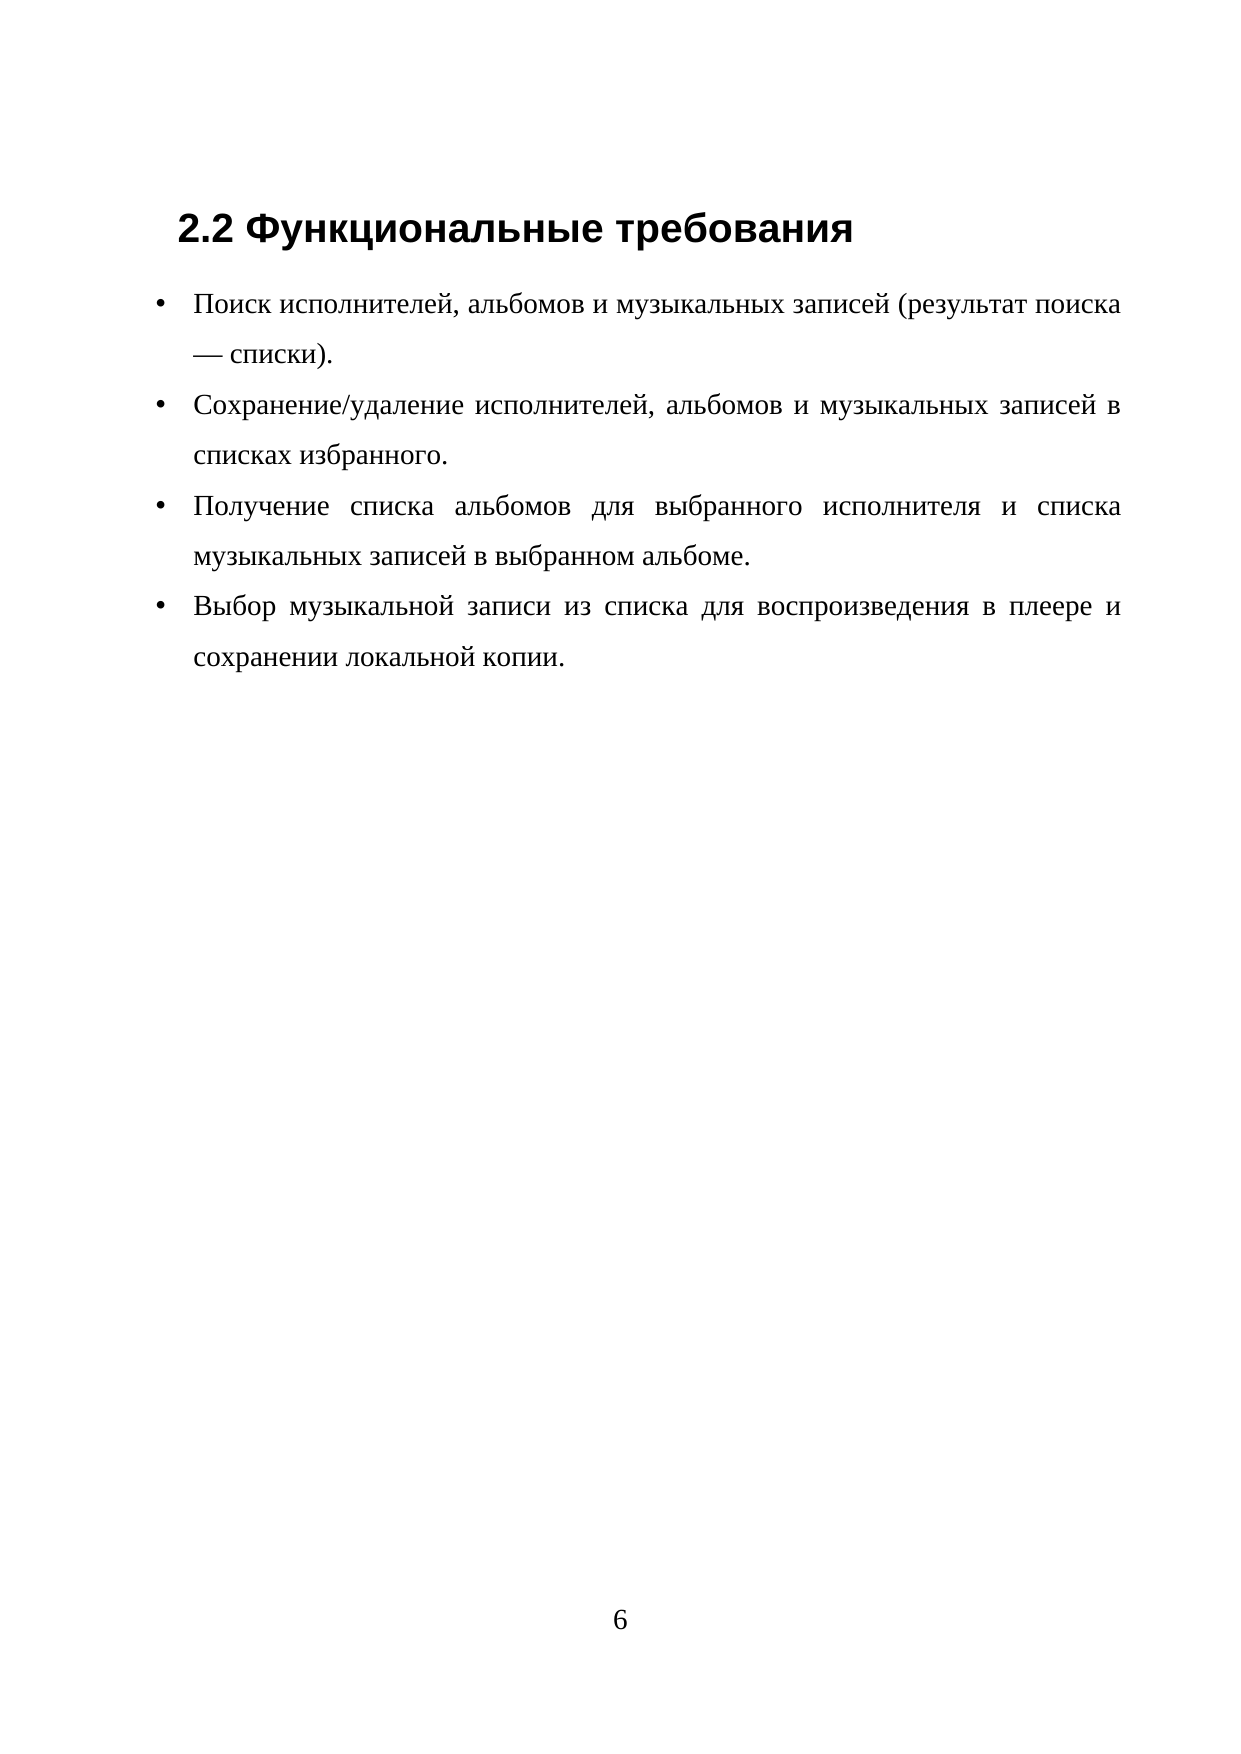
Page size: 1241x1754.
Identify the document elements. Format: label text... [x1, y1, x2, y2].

list Выбор музыкальной записи из списка для воспроизведения в плеере и сохранении локальной копии. [156, 588, 1122, 672]
list Получение списка альбомов для выбранного исполнителя и списка музыкальных записей в выбранном альбоме. [156, 488, 1122, 572]
subtitle 2.2 Функциональные требования [177, 204, 1122, 251]
list Сохранение/удаление исполнителей, альбомов и музыкальных записей в списках избранного. [156, 387, 1122, 471]
list Поиск исполнителей, альбомов и музыкальных записей (результат поиска — списки). [156, 286, 1122, 370]
